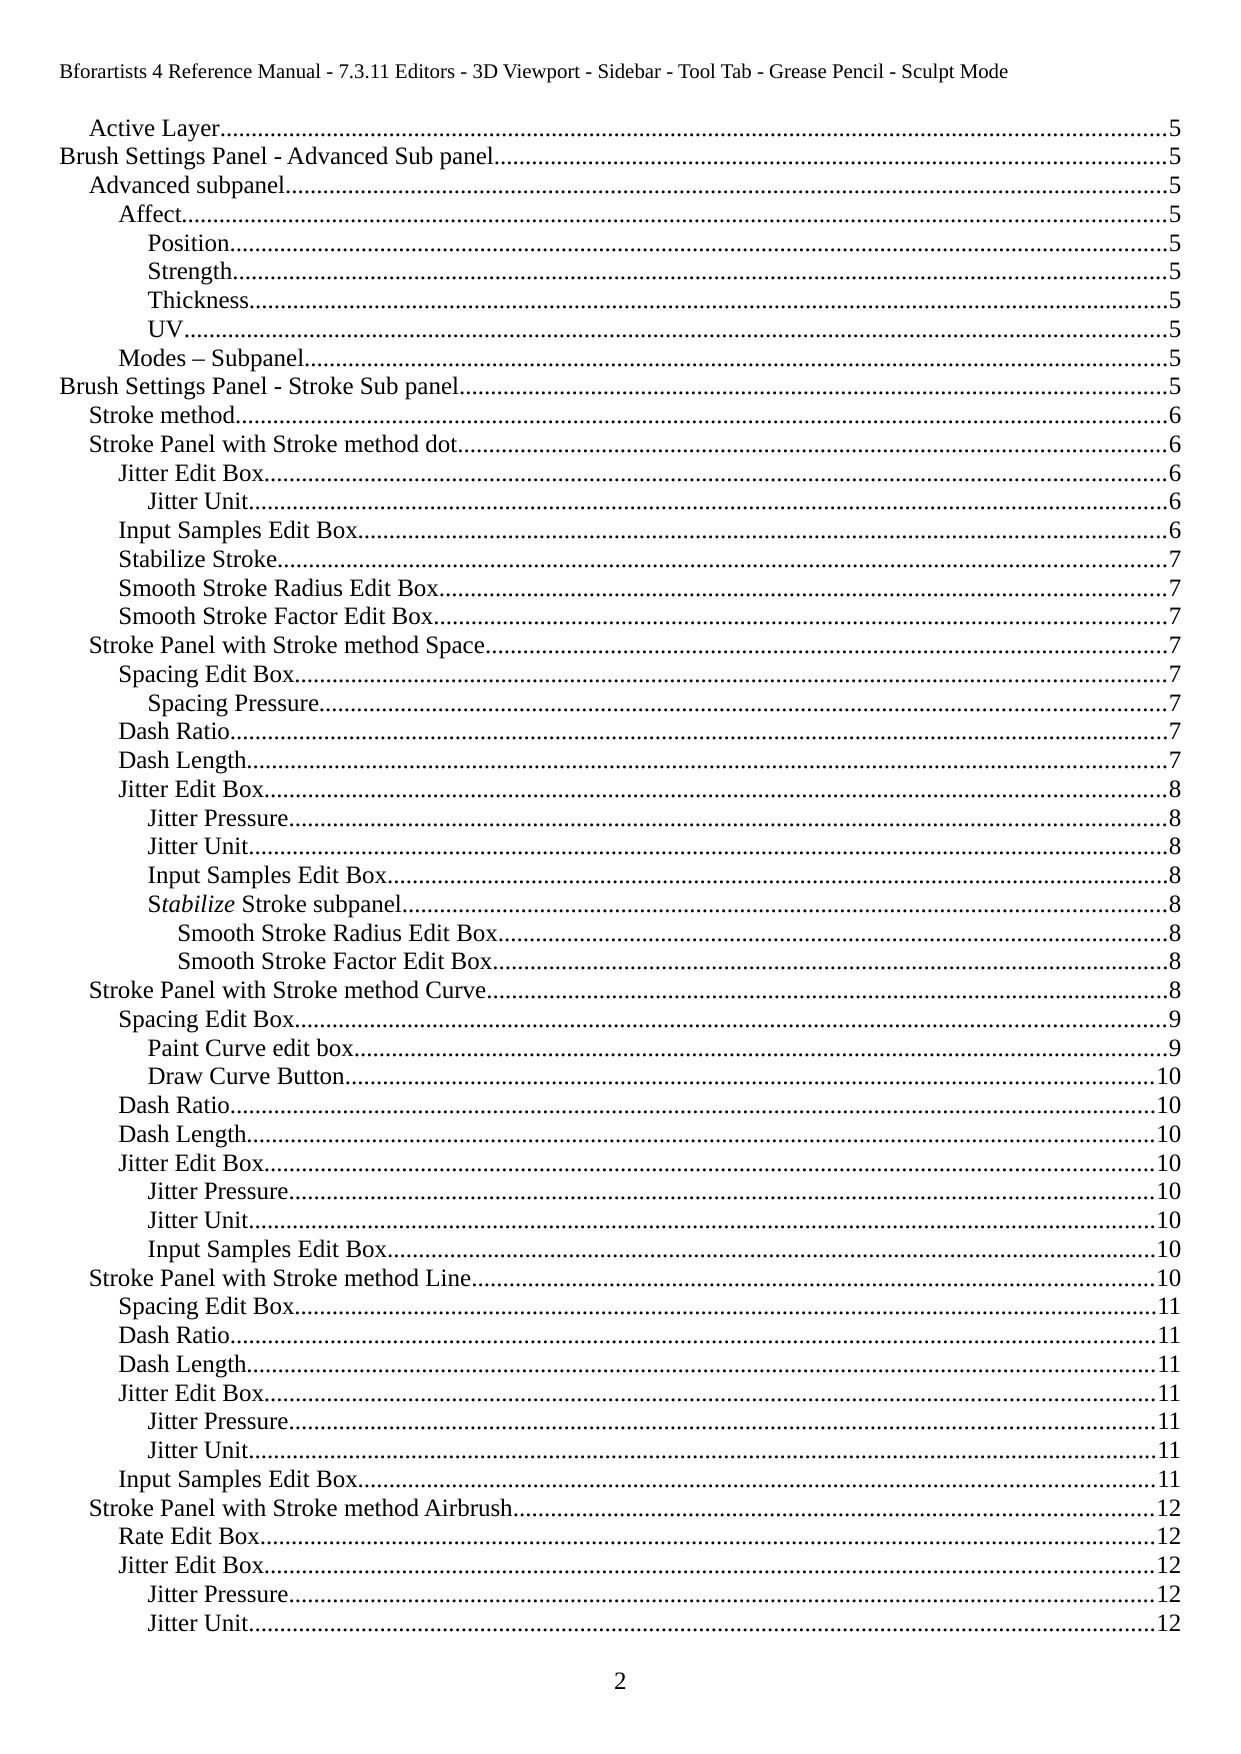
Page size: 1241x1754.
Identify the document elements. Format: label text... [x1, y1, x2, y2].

text Dash Ratio 11 [118, 1320, 1181, 1349]
text Jitter Edit Box 10 [118, 1148, 1181, 1176]
text Rate Edit Box 12 [118, 1521, 1181, 1550]
text Jitter Edit Box 11 [118, 1378, 1181, 1406]
text Smooth Stroke Radius Edit Box 8 [177, 918, 1181, 946]
text Advanced subpanel 5 [88, 170, 1181, 199]
text Stroke method 6 [88, 400, 1181, 429]
text Dash Ratio 10 [118, 1090, 1181, 1119]
text Jitter Unit 11 [147, 1435, 1181, 1464]
text Paint Curve edit box 9 [147, 1033, 1181, 1061]
text Jitter Pressure 12 [147, 1579, 1181, 1608]
text Jitter Pressure 10 [147, 1176, 1181, 1205]
text Stroke Panel with Stroke method Space 7 [88, 630, 1181, 659]
text Smooth Stroke Factor Edit Box 7 [118, 601, 1181, 630]
text Smooth Stroke Radius Edit Box 7 [118, 573, 1181, 601]
text Stabilize Stroke subpanel 8 [147, 889, 1181, 918]
text Jitter Unit 8 [147, 831, 1181, 860]
text Brush Settings Panel - Stroke Sub panel 5 [59, 371, 1181, 400]
text Spacing Edit Box 9 [118, 1004, 1181, 1033]
text Jitter Pressure 8 [147, 803, 1181, 831]
text Input Samples Edit Box 8 [147, 860, 1181, 889]
text Stabilize Stroke 7 [118, 544, 1181, 573]
text Affect 5 [118, 199, 1181, 228]
text Draw Curve Button 10 [147, 1061, 1181, 1090]
text Input Samples Edit Box 10 [147, 1234, 1181, 1263]
text UV 5 [147, 314, 1181, 343]
text Jitter Edit Box 6 [118, 458, 1181, 486]
text Dash Ratio 7 [118, 716, 1181, 745]
text Spacing Pressure 7 [147, 688, 1181, 716]
text Stroke Panel with Stroke method Airbrush 12 [88, 1493, 1181, 1521]
text Position 5 [147, 228, 1181, 256]
text Strength 5 [147, 256, 1181, 285]
text Smooth Stroke Factor Edit Box 8 [177, 946, 1181, 975]
text Jitter Edit Box 8 [118, 774, 1181, 803]
text Stroke Panel with Stroke method Curve 8 [88, 975, 1181, 1004]
text Thickness 5 [147, 285, 1181, 314]
text Jitter Unit 6 [147, 486, 1181, 515]
text Stroke Panel with Stroke method Line 10 [88, 1263, 1181, 1291]
text Jitter Unit 10 [147, 1205, 1181, 1234]
text Dash Length 11 [118, 1349, 1181, 1378]
text Spacing Edit Box 11 [118, 1291, 1181, 1320]
text Jitter Edit Box 12 [118, 1550, 1181, 1579]
text Jitter Unit 12 [147, 1608, 1181, 1636]
text Brush Settings Panel - Advanced Sub panel 5 [59, 141, 1181, 170]
text Modes – Subpanel 5 [118, 343, 1181, 371]
text Jitter Pressure 11 [147, 1406, 1181, 1435]
text Input Samples Edit Box 11 [118, 1464, 1181, 1493]
text Dash Length 7 [118, 745, 1181, 774]
text Dash Length 10 [118, 1119, 1181, 1148]
text Stroke Panel with Stroke method dot 6 [88, 429, 1181, 458]
text Input Samples Edit Box 6 [118, 515, 1181, 544]
text Active Layer 5 [88, 113, 1181, 141]
text Spacing Edit Box 7 [118, 659, 1181, 688]
